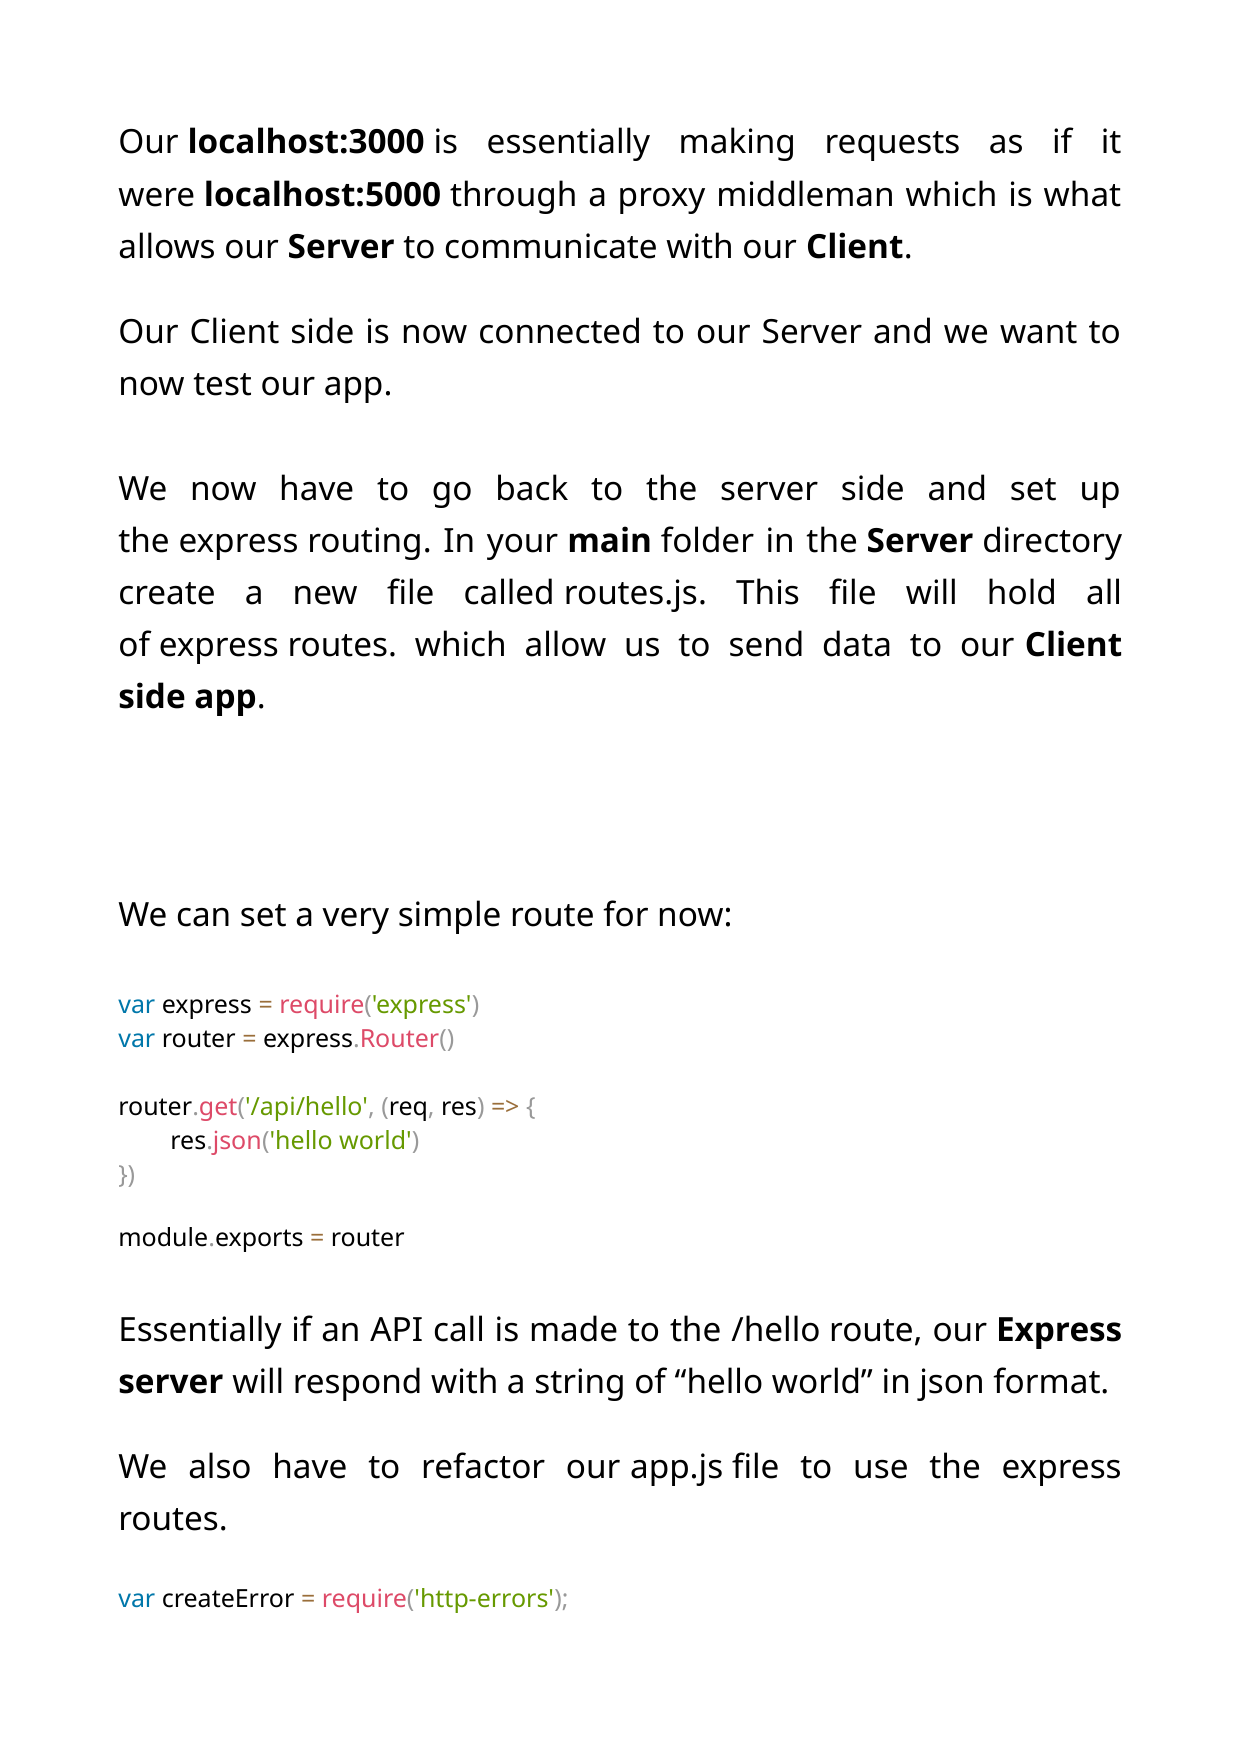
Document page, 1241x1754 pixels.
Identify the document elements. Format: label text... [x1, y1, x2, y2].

text Essentially if an API call is made to the /hello route, our Express server will respond with a string of “hello world” in json format. [118, 1306, 1122, 1403]
text var express = require('express') [118, 987, 1122, 1021]
text var createError = require('http-errors'); [118, 1580, 1122, 1614]
text Our localhost:3000 is essentially making requests as if it were localhost:5000 through a proxy middleman which is what allows our Server to communicate with our Client. [118, 118, 1122, 268]
text }) [118, 1157, 1122, 1191]
text Our Client side is now connected to our Server and we want to now test our app. [118, 308, 1122, 405]
text We can set a very simple route for now: [118, 890, 1122, 936]
text We now have to go back to the server side and set up the express routing. In your main folder in the Server directory create a new file called routes.js. This file will hold all of express routes. which allow us to send data to our Client side app. [118, 464, 1122, 718]
text var router = express.Router() [118, 1021, 1122, 1055]
text module.exports = router [118, 1219, 1122, 1253]
text We also have to refactor our app.js file to use the express routes. [118, 1443, 1122, 1541]
text router.get('/api/hello', (req, res) => { [118, 1089, 1122, 1123]
text res.json('hello world') [118, 1123, 1122, 1157]
